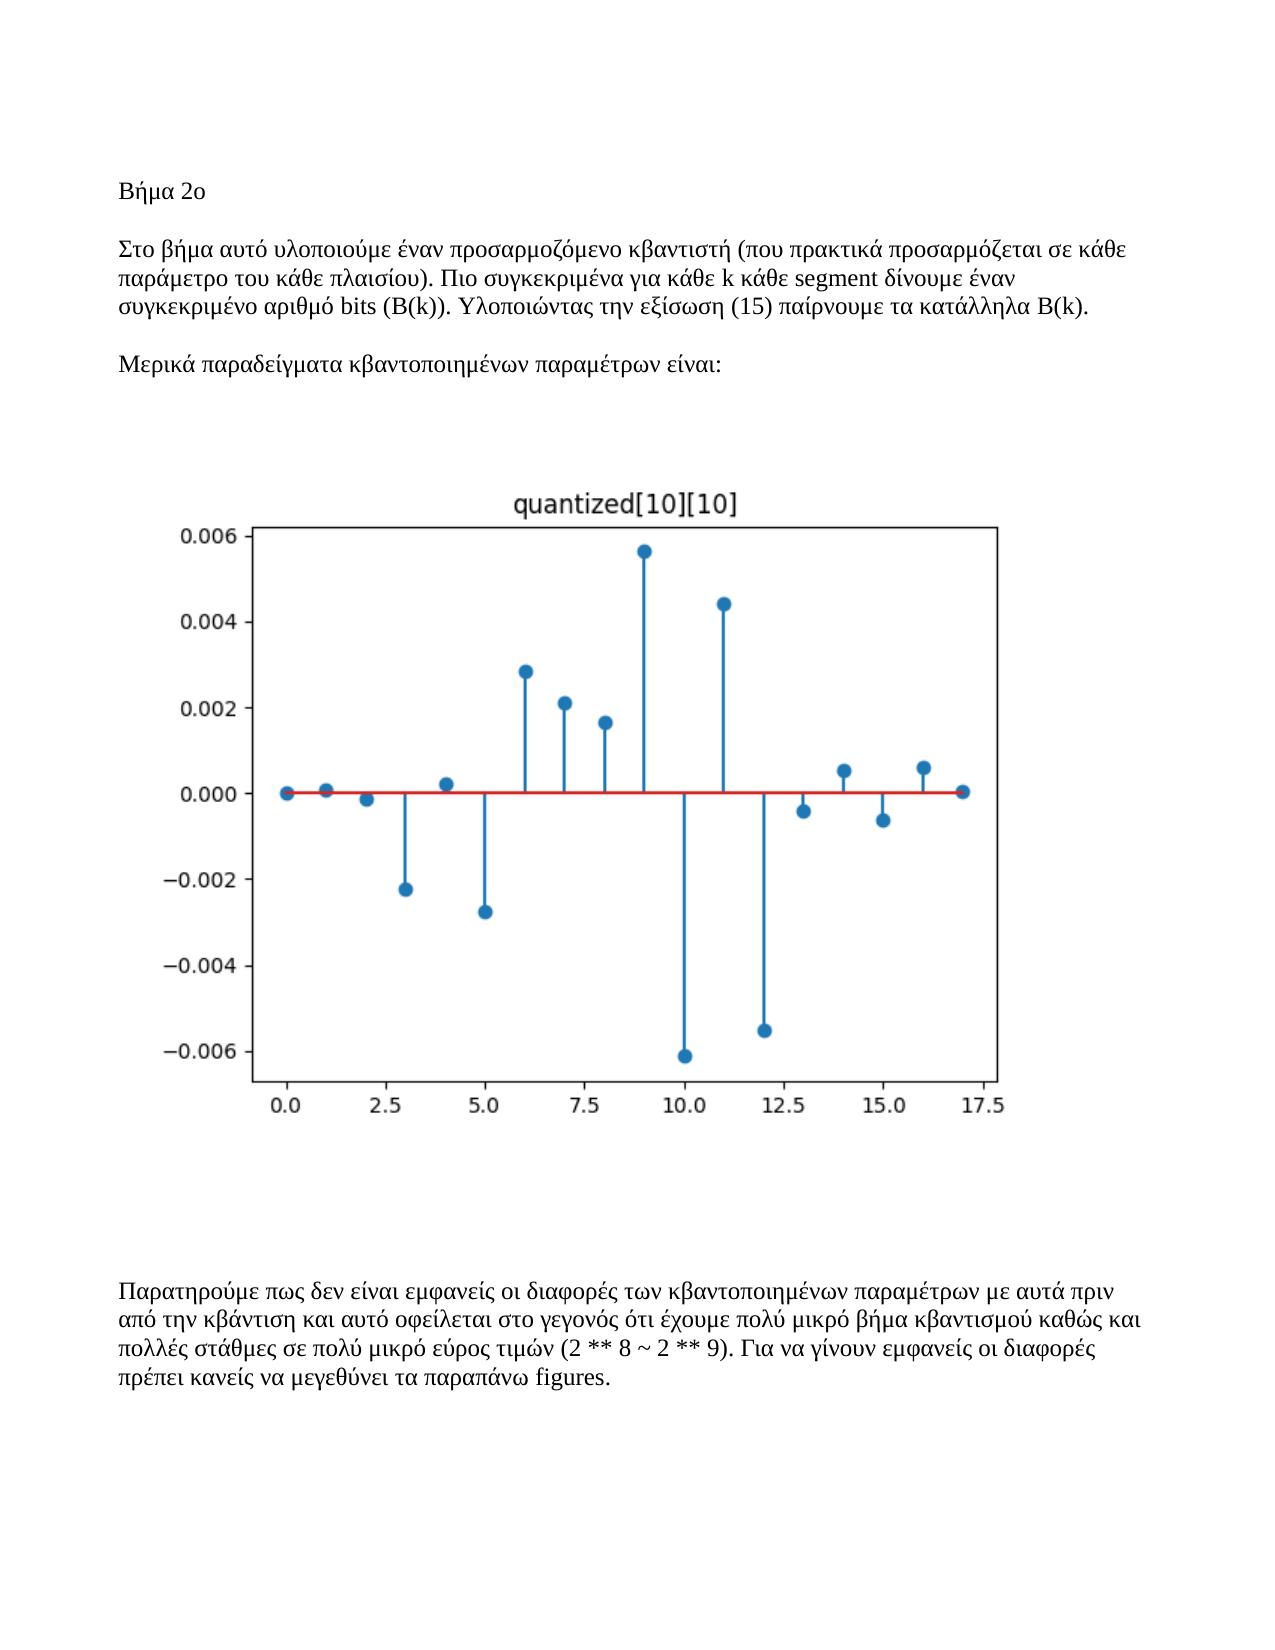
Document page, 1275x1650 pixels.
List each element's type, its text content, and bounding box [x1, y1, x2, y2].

text Μερικά παραδείγματα κβαντοποιημένων παραμέτρων είναι: [118, 349, 1157, 378]
text Στο βήμα αυτό υλοποιούμε έναν προσαρμοζόμενο κβαντιστή (που πρακτικά προσαρμόζεται σε κάθε παράμετρο του κάθε πλαισίου). Πιο συγκεκριμένα για κάθε k κάθε segment δίνουμε έναν συγκεκριμένο αριθμό bits (B(k)). Υλοποιώντας την εξίσωση (15) παίρνουμε τα κατάλληλα B(k). [118, 234, 1157, 320]
text Παρατηρούμε πως δεν είναι εμφανείς οι διαφορές των κβαντοποιημένων παραμέτρων με αυτά πριν από την κβάντιση και αυτό οφείλεται στο γεγονός ότι έχουμε πολύ μικρό βήμα κβαντισμού καθώς και πολλές στάθμες σε πολύ μικρό εύρος τιμών (2 ** 8 ~ 2 ** 9). Για να γίνουν εμφανείς οι διαφορές πρέπει κανείς να μεγεθύνει τα παραπάνω figures. [118, 1276, 1157, 1391]
picture [132, 440, 1093, 1161]
text Βήμα 2ο [118, 176, 1157, 205]
